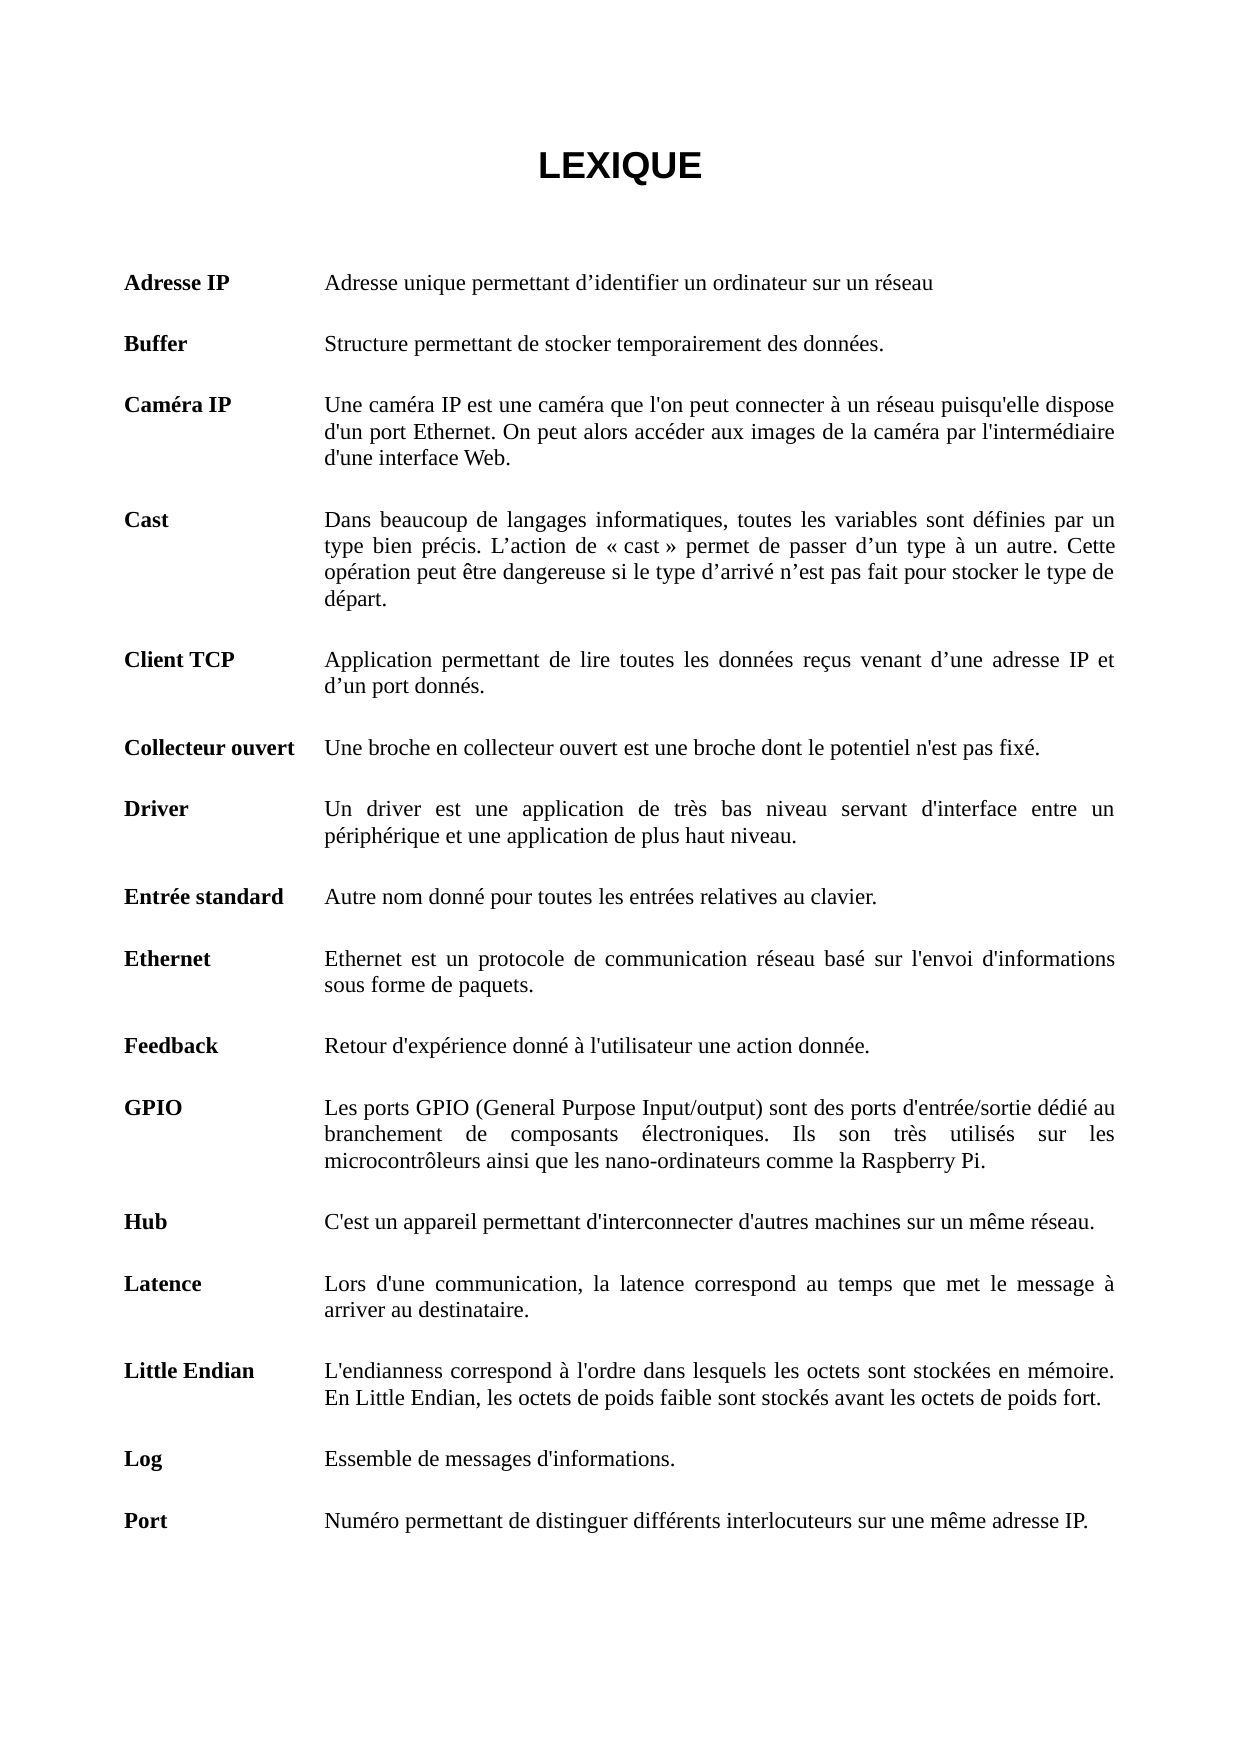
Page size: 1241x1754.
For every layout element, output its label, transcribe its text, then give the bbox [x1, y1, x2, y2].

title LEXIQUE [118, 143, 1122, 186]
table_cell Une caméra IP est une caméra que l'on peut connecter à un réseau puisqu'elle dispose d'un port Ethernet. On peut alors accéder aux images de la caméra par l'intermédiaire d'une interface Web. [318, 386, 1122, 500]
table_cell Client TCP [118, 640, 318, 728]
table_cell Les ports GPIO (General Purpose Input/output) sont des ports d'entrée/sortie dédié au branchement de composants électroniques. Ils son très utilisés sur les microcontrôleurs ainsi que les nano-ordinateurs comme la Raspberry Pi. [318, 1088, 1122, 1202]
table_cell GPIO [118, 1088, 318, 1202]
table_cell Port [118, 1501, 318, 1612]
table_cell Retour d'expérience donné à l'utilisateur une action donnée. [318, 1027, 1122, 1088]
table_cell Ethernet [118, 939, 318, 1027]
table_cell Une broche en collecteur ouvert est une broche dont le potentiel n'est pas fixé. [318, 728, 1122, 790]
table_cell Driver [118, 790, 318, 877]
table_cell Entrée standard [118, 878, 318, 939]
table_cell Collecteur ouvert [118, 728, 318, 790]
table_cell Un driver est une application de très bas niveau servant d'interface entre un périphérique et une application de plus haut niveau. [318, 790, 1122, 877]
table_cell Feedback [118, 1027, 318, 1088]
table_cell Log [118, 1440, 318, 1501]
table_header Adresse IP [118, 263, 318, 324]
table_cell Structure permettant de stocker temporairement des données. [318, 324, 1122, 386]
table_cell Buffer [118, 324, 318, 386]
table_cell Latence [118, 1264, 318, 1352]
table_cell L'endianness correspond à l'ordre dans lesquels les octets sont stockées en mémoire. En Little Endian, les octets de poids faible sont stockés avant les octets de poids fort. [318, 1352, 1122, 1439]
table_cell C'est un appareil permettant d'interconnecter d'autres machines sur un même réseau. [318, 1203, 1122, 1264]
table_cell Dans beaucoup de langages informatiques, toutes les variables sont définies par un type bien précis. L’action de « cast » permet de passer d’un type à un autre. Cette opération peut être dangereuse si le type d’arrivé n’est pas fait pour stocker le type de départ. [318, 500, 1122, 640]
table_cell Cast [118, 500, 318, 640]
table_cell Hub [118, 1203, 318, 1264]
table_cell Little Endian [118, 1352, 318, 1439]
table_cell Lors d'une communication, la latence correspond au temps que met le message à arriver au destinataire. [318, 1264, 1122, 1352]
table_cell Caméra IP [118, 386, 318, 500]
table_cell Essemble de messages d'informations. [318, 1440, 1122, 1501]
table_header Adresse unique permettant d’identifier un ordinateur sur un réseau [318, 263, 1122, 324]
table_cell Numéro permettant de distinguer différents interlocuteurs sur une même adresse IP. [318, 1501, 1122, 1612]
table_cell Ethernet est un protocole de communication réseau basé sur l'envoi d'informations sous forme de paquets. [318, 939, 1122, 1027]
table_cell Autre nom donné pour toutes les entrées relatives au clavier. [318, 878, 1122, 939]
table_cell Application permettant de lire toutes les données reçus venant d’une adresse IP et d’un port donnés. [318, 640, 1122, 728]
